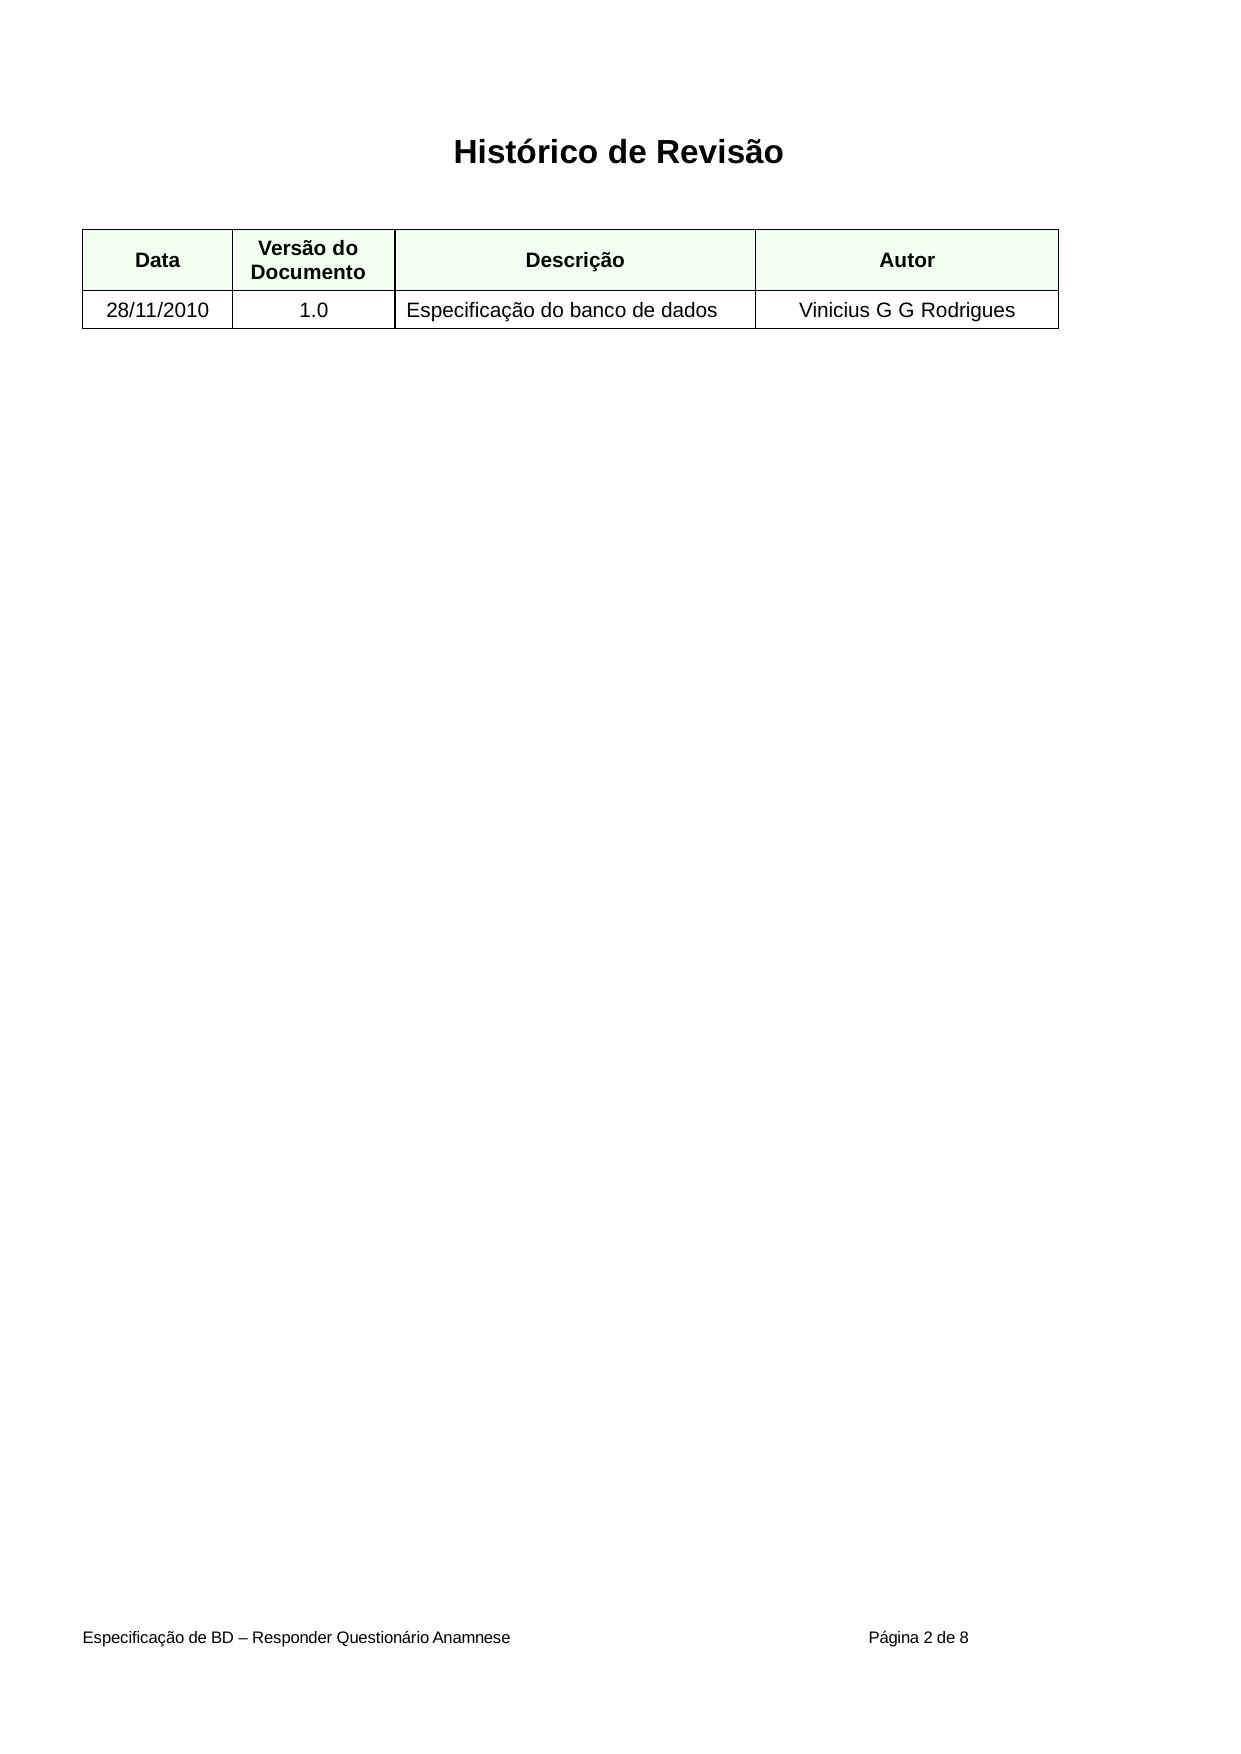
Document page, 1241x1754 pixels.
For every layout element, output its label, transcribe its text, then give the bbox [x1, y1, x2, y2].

table_cell 28/11/2010 [83, 291, 232, 328]
table_header Versão do Documento [233, 230, 394, 290]
table_cell Vinicius G G Rodrigues [756, 291, 1058, 328]
text Histórico de Revisão [82, 132, 1155, 171]
table_header Data [83, 230, 232, 290]
table_header Autor [756, 230, 1058, 290]
table_header Descrição [396, 230, 755, 290]
table_cell 1.0 [233, 291, 394, 328]
table_cell Especificação do banco de dados [396, 291, 755, 328]
